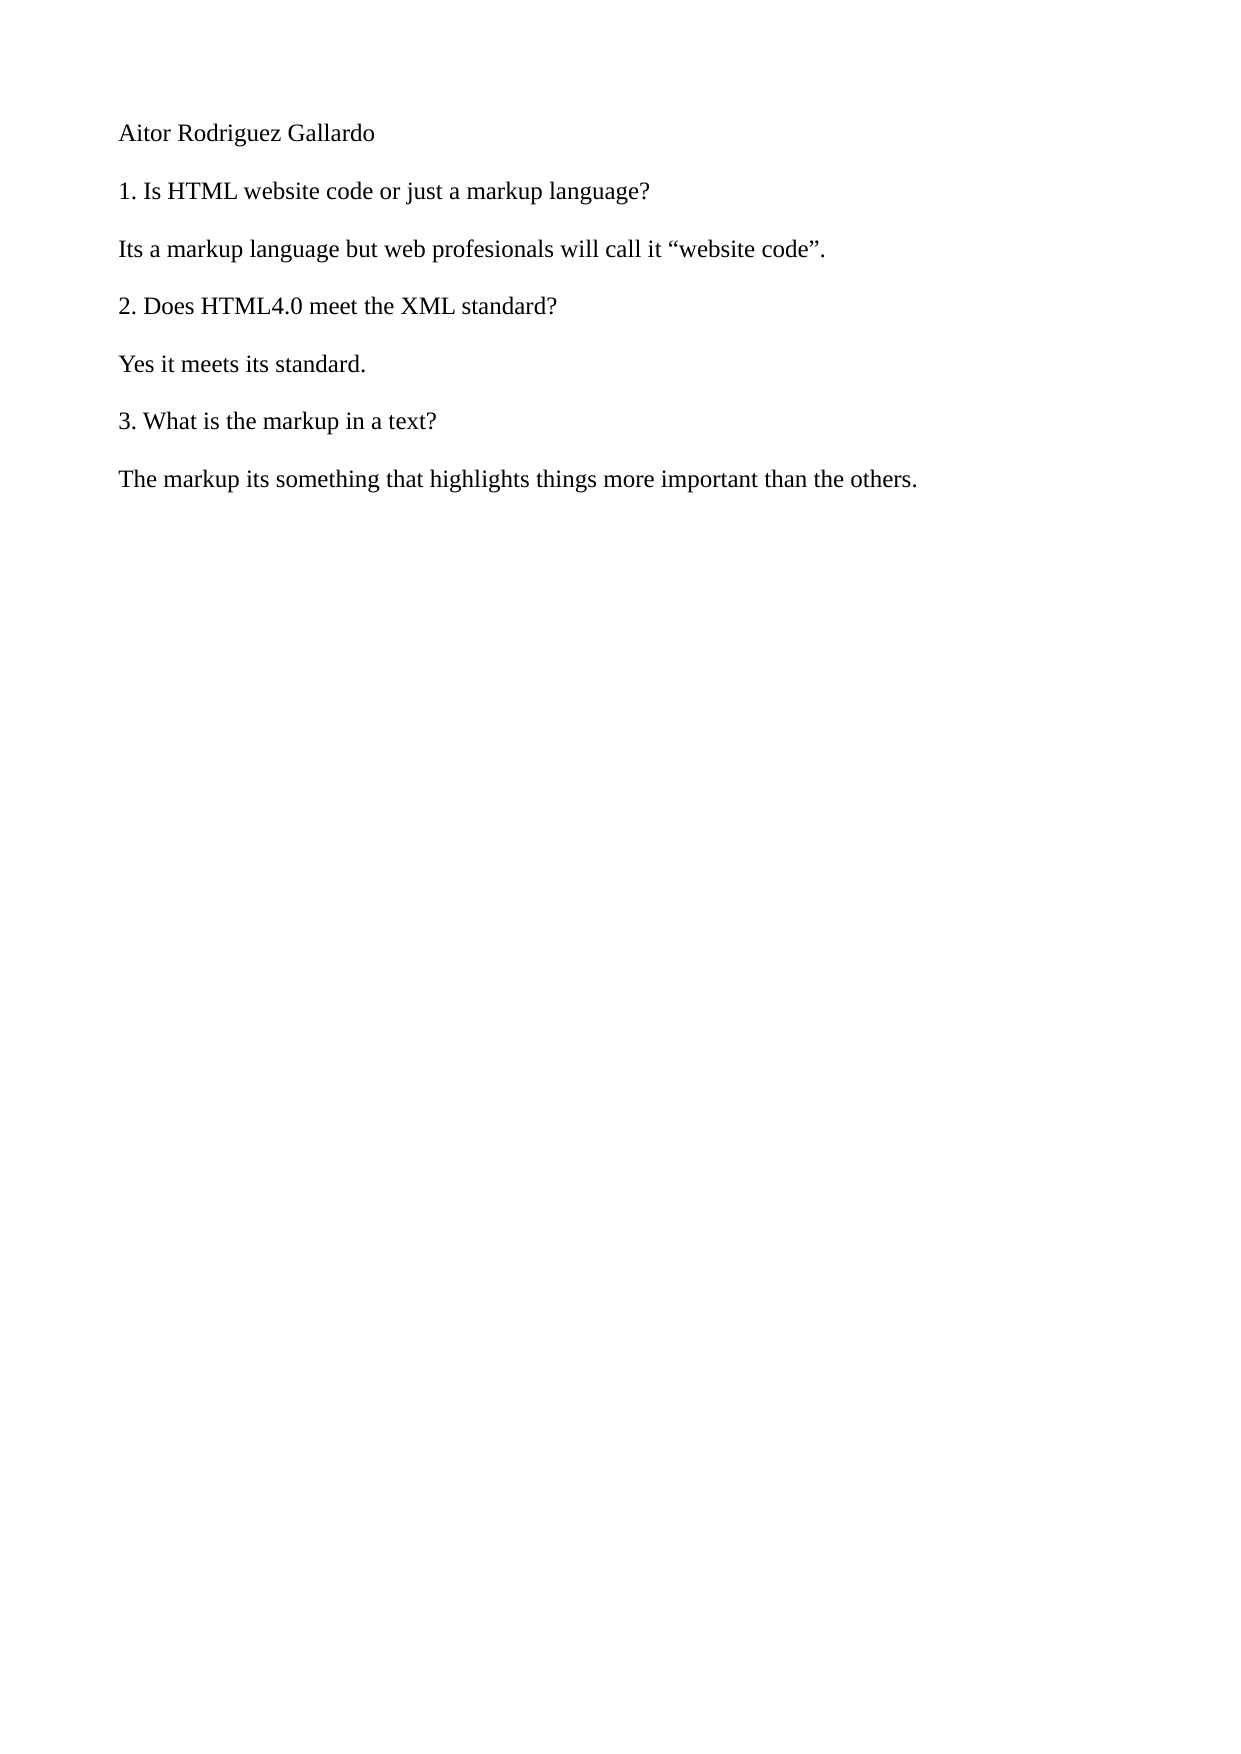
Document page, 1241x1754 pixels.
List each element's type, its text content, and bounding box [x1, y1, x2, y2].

text Yes it meets its standard. [118, 349, 1122, 378]
text The markup its something that highlights things more important than the others. [118, 464, 1122, 493]
text 2. Does HTML4.0 meet the XML standard? [118, 291, 1122, 320]
text 1. Is HTML website code or just a markup language? [118, 176, 1122, 205]
text 3. What is the markup in a text? [118, 406, 1122, 435]
text Its a markup language but web profesionals will call it “website code”. [118, 234, 1122, 263]
